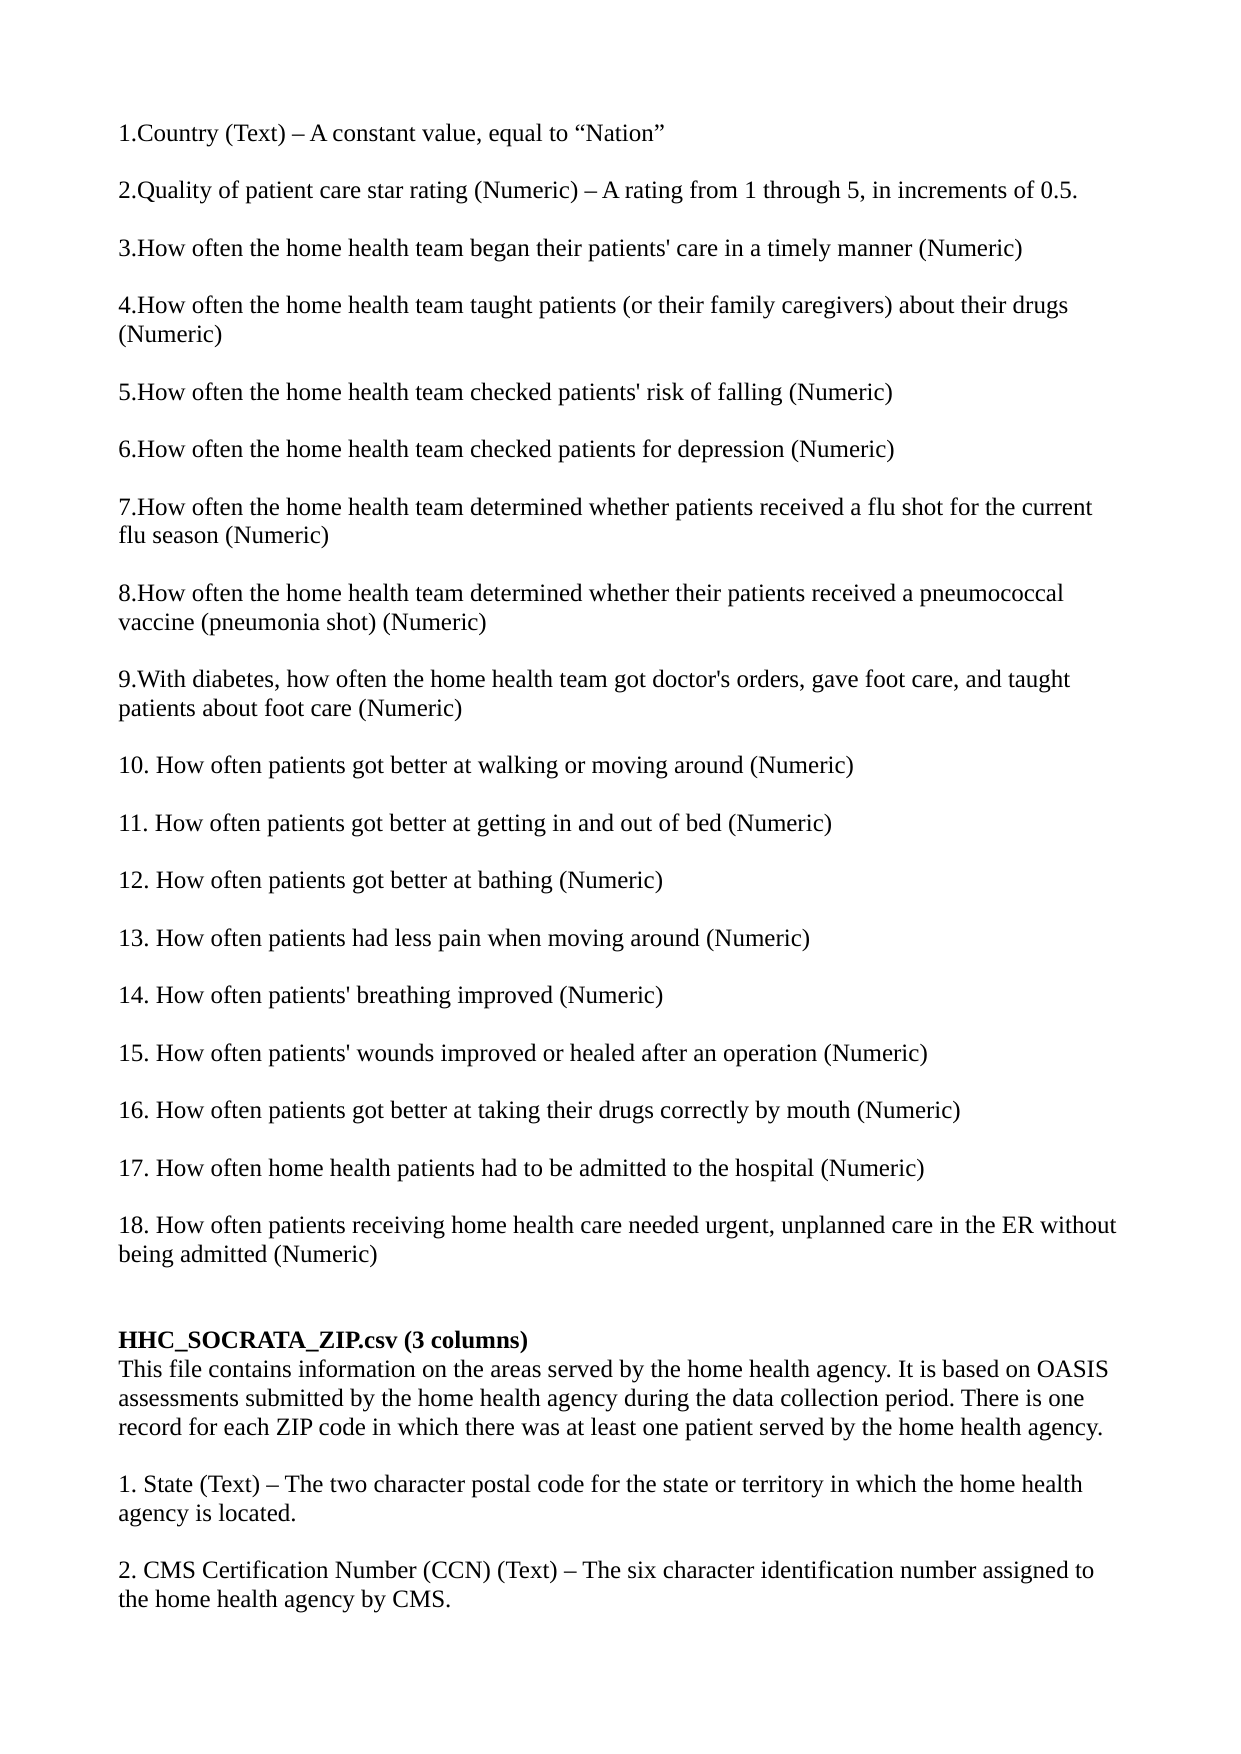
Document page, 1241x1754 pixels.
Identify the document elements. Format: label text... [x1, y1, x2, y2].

text 7.How often the home health team determined whether patients received a flu shot for the current [118, 492, 1122, 521]
text 13. How often patients had less pain when moving around (Numeric) [118, 923, 1122, 952]
text 2.Quality of patient care star rating (Numeric) – A rating from 1 through 5, in increments of 0.5. [118, 176, 1122, 204]
text 10. How often patients got better at walking or moving around (Numeric) [118, 751, 1122, 779]
text 5.How often the home health team checked patients' risk of falling (Numeric) [118, 377, 1122, 406]
text 15. How often patients' wounds improved or healed after an operation (Numeric) [118, 1038, 1122, 1067]
text 9.With diabetes, how often the home health team got doctor's orders, gave foot care, and taught [118, 664, 1122, 693]
text agency is located. [118, 1498, 1122, 1527]
text 3.How often the home health team began their patients' care in a timely manner (Numeric) [118, 233, 1122, 262]
text flu season (Numeric) [118, 521, 1122, 549]
text 8.How often the home health team determined whether their patients received a pneumococcal [118, 578, 1122, 607]
text 16. How often patients got better at taking their drugs correctly by mouth (Numeric) [118, 1096, 1122, 1124]
text This file contains information on the areas served by the home health agency. It is based on OASIS [118, 1354, 1122, 1383]
text HHC_SOCRATA_ZIP.csv (3 columns) [118, 1326, 1122, 1354]
text 1.Country (Text) – A constant value, equal to “Nation” [118, 118, 1122, 147]
text 12. How often patients got better at bathing (Numeric) [118, 866, 1122, 894]
text 4.How often the home health team taught patients (or their family caregivers) about their drugs [118, 291, 1122, 319]
text 11. How often patients got better at getting in and out of bed (Numeric) [118, 808, 1122, 837]
text 1. State (Text) – The two character postal code for the state or territory in which the home health [118, 1469, 1122, 1498]
text 6.How often the home health team checked patients for depression (Numeric) [118, 434, 1122, 463]
text assessments submitted by the home health agency during the data collection period. There is one record for each ZIP code in which there was at least one patient served by the home health agency. [118, 1383, 1122, 1441]
text the home health agency by CMS. [118, 1584, 1122, 1613]
text being admitted (Numeric) [118, 1239, 1122, 1268]
text 14. How often patients' breathing improved (Numeric) [118, 981, 1122, 1009]
text 2. CMS Certification Number (CCN) (Text) – The six character identification number assigned to [118, 1556, 1122, 1584]
text (Numeric) [118, 319, 1122, 348]
text 18. How often patients receiving home health care needed urgent, unplanned care in the ER without [118, 1211, 1122, 1239]
text vaccine (pneumonia shot) (Numeric) [118, 607, 1122, 636]
text 17. How often home health patients had to be admitted to the hospital (Numeric) [118, 1153, 1122, 1182]
text patients about foot care (Numeric) [118, 693, 1122, 722]
